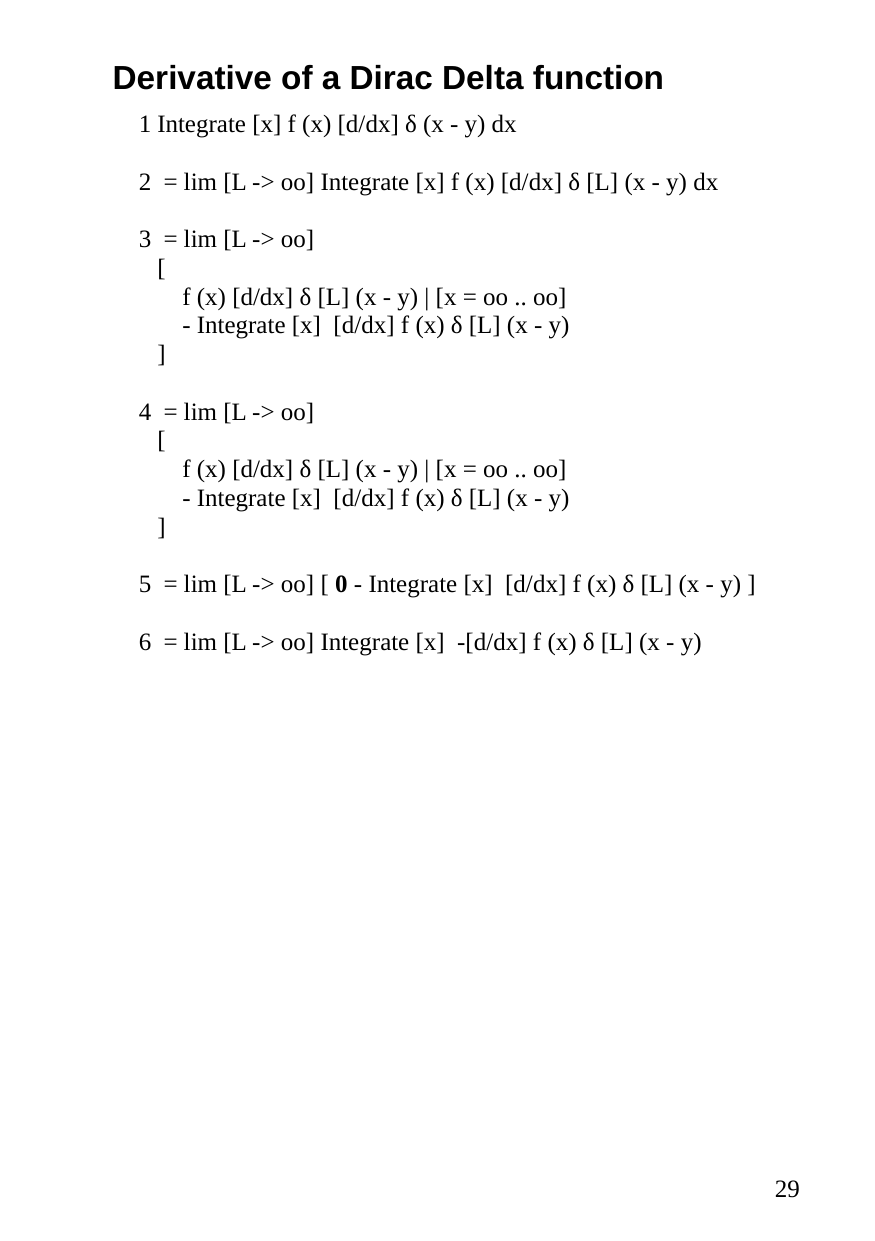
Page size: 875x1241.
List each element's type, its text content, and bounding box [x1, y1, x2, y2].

table_header 1 [109, 109, 154, 138]
table_cell 3 [109, 224, 154, 368]
table_cell = lim [L -> oo] Integrate [x] f (x) [d/dx] δ [L] (x - y) dx [154, 167, 793, 196]
table_cell [109, 368, 154, 397]
table_cell 6 [109, 627, 154, 656]
table_cell 4 [109, 397, 154, 541]
table_cell = lim [L -> oo] [ 0 - Integrate [x] [d/dx] f (x) δ [L] (x - y) ] [154, 569, 793, 598]
table_cell [109, 138, 154, 167]
table_cell [154, 368, 793, 397]
table_cell 2 [109, 167, 154, 196]
table_cell [154, 138, 793, 167]
table_cell = lim [L -> oo] Integrate [x] -[d/dx] f (x) δ [L] (x - y) [154, 627, 793, 656]
table_header Integrate [x] f (x) [d/dx] δ (x - y) dx [154, 109, 793, 138]
table_cell [109, 598, 154, 627]
table_cell [109, 541, 154, 569]
table_cell [109, 196, 154, 224]
table_cell [154, 598, 793, 627]
table_cell [109, 656, 154, 684]
table_cell [154, 656, 793, 684]
subtitle Derivative of a Dirac Delta function [112, 58, 799, 97]
table_cell = lim [L -> oo] [ f (x) [d/dx] δ [L] (x - y) | [x = oo .. oo] - Integrate [x] [d/dx] f (x) δ [L] (x - y) ] [154, 224, 793, 368]
table_cell = lim [L -> oo] [ f (x) [d/dx] δ [L] (x - y) | [x = oo .. oo] - Integrate [x] [d/dx] f (x) δ [L] (x - y) ] [154, 397, 793, 541]
table_cell [154, 196, 793, 224]
table_cell [154, 541, 793, 569]
table_cell 5 [109, 569, 154, 598]
